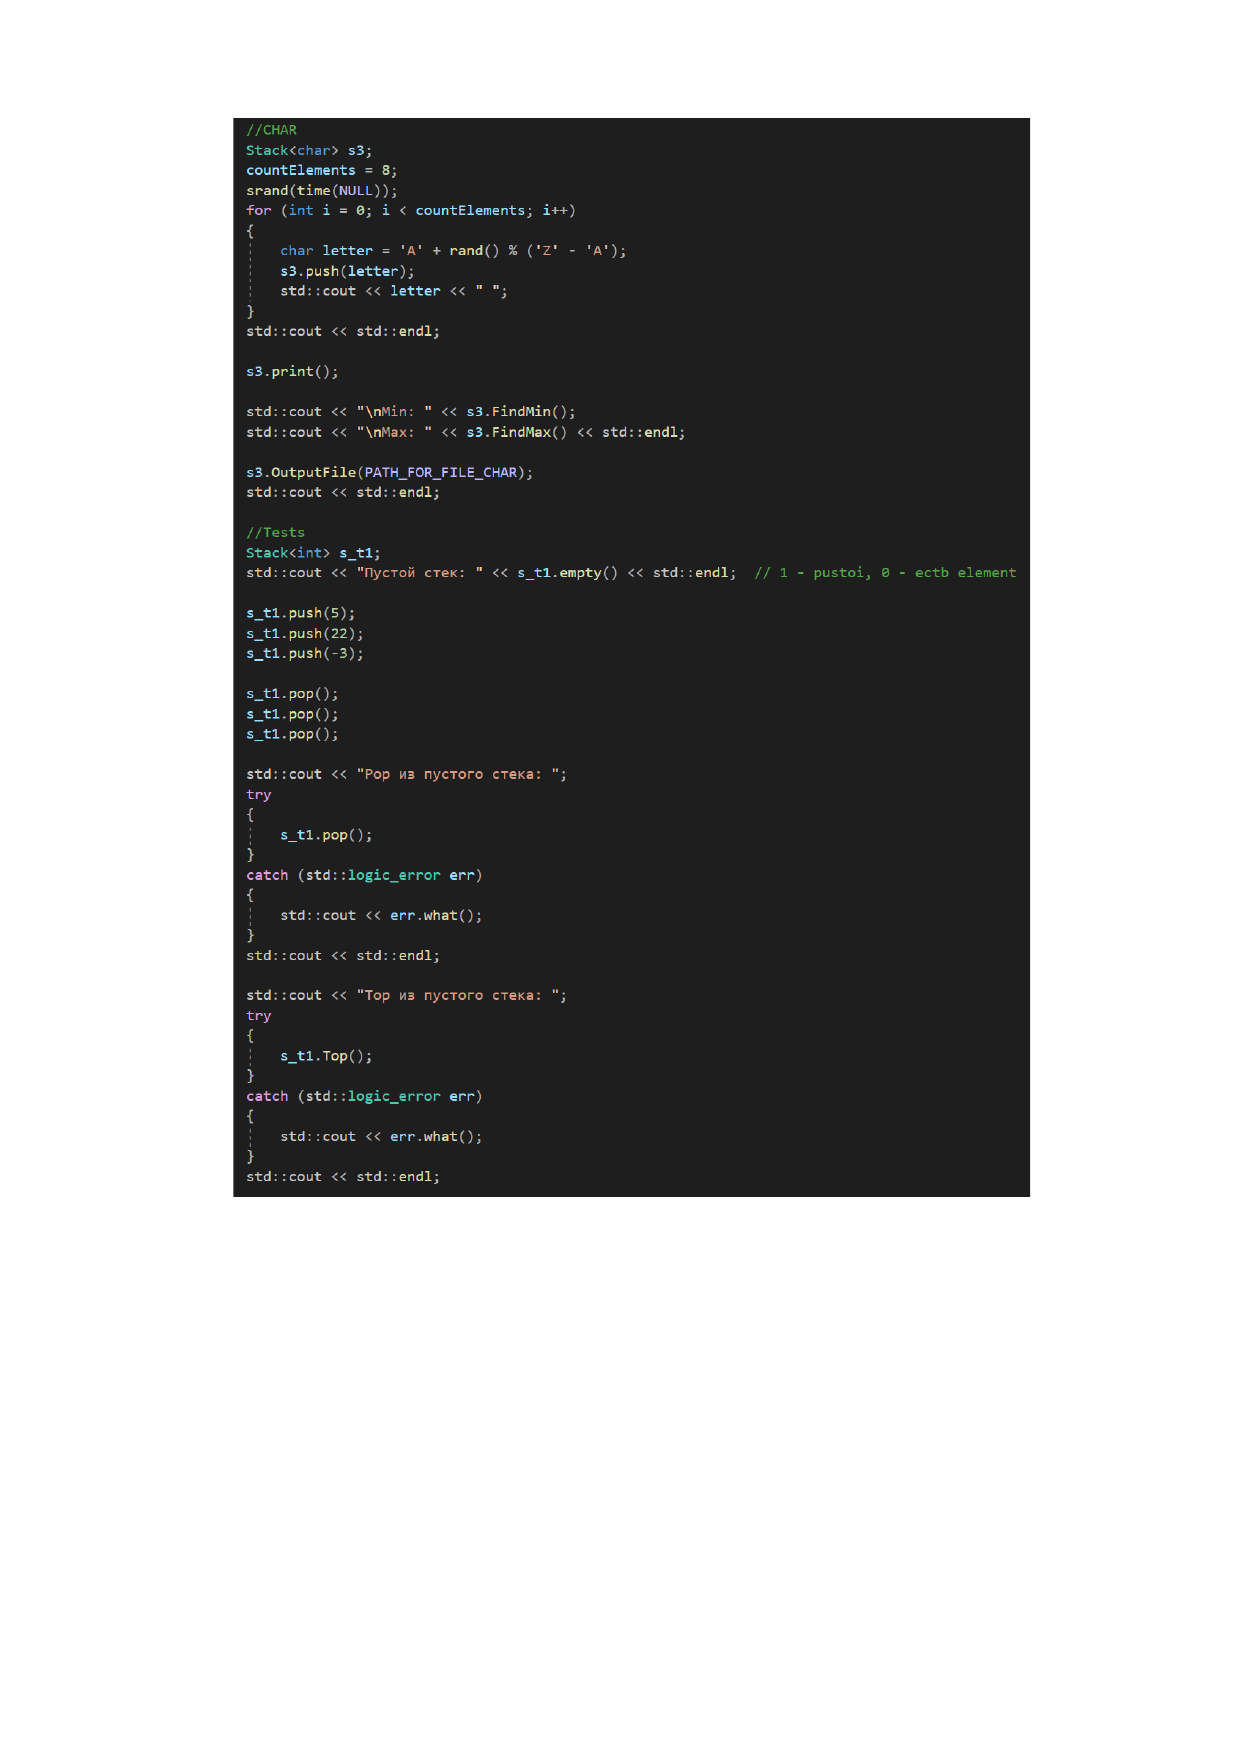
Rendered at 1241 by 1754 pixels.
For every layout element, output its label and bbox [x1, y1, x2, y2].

picture [233, 118, 1030, 1197]
